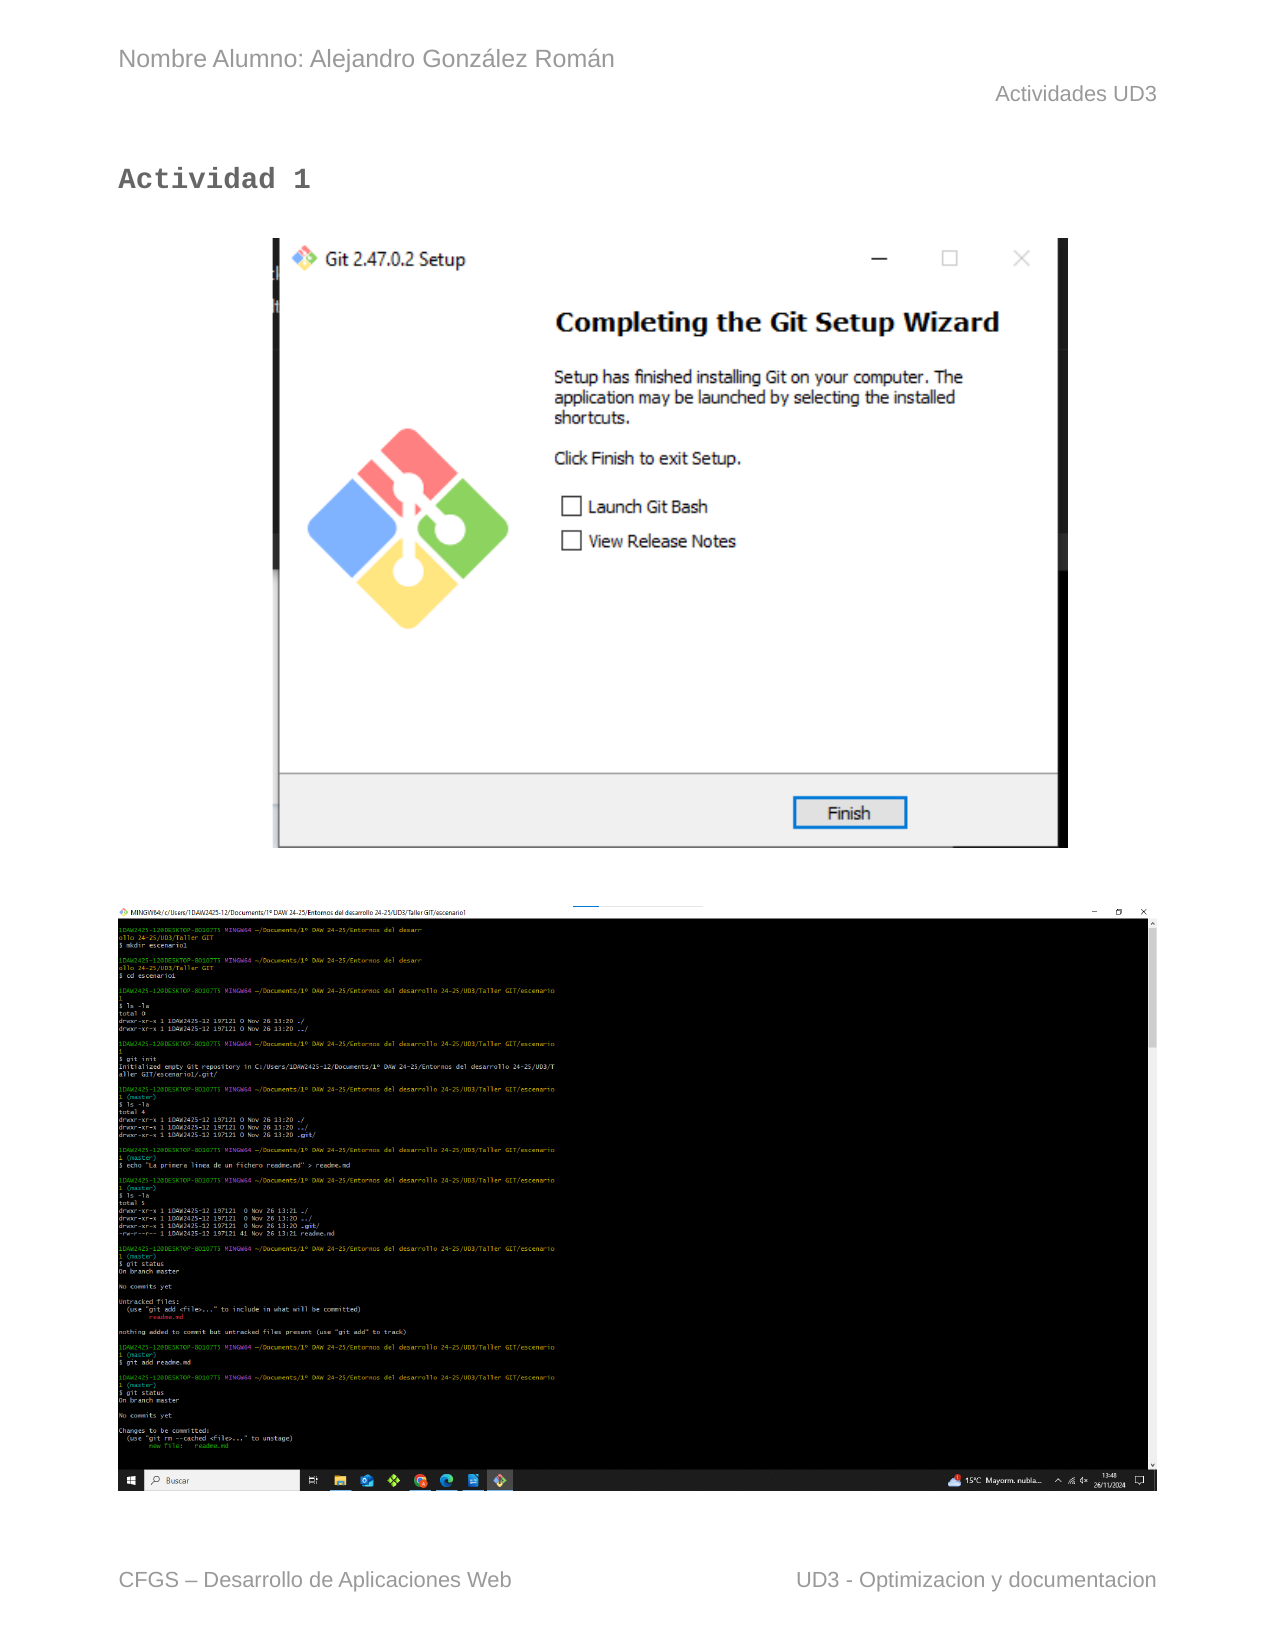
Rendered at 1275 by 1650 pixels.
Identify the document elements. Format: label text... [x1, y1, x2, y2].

picture [118, 906, 1157, 1491]
subtitle Actividad 1 [118, 164, 1157, 197]
picture [272, 238, 1068, 848]
